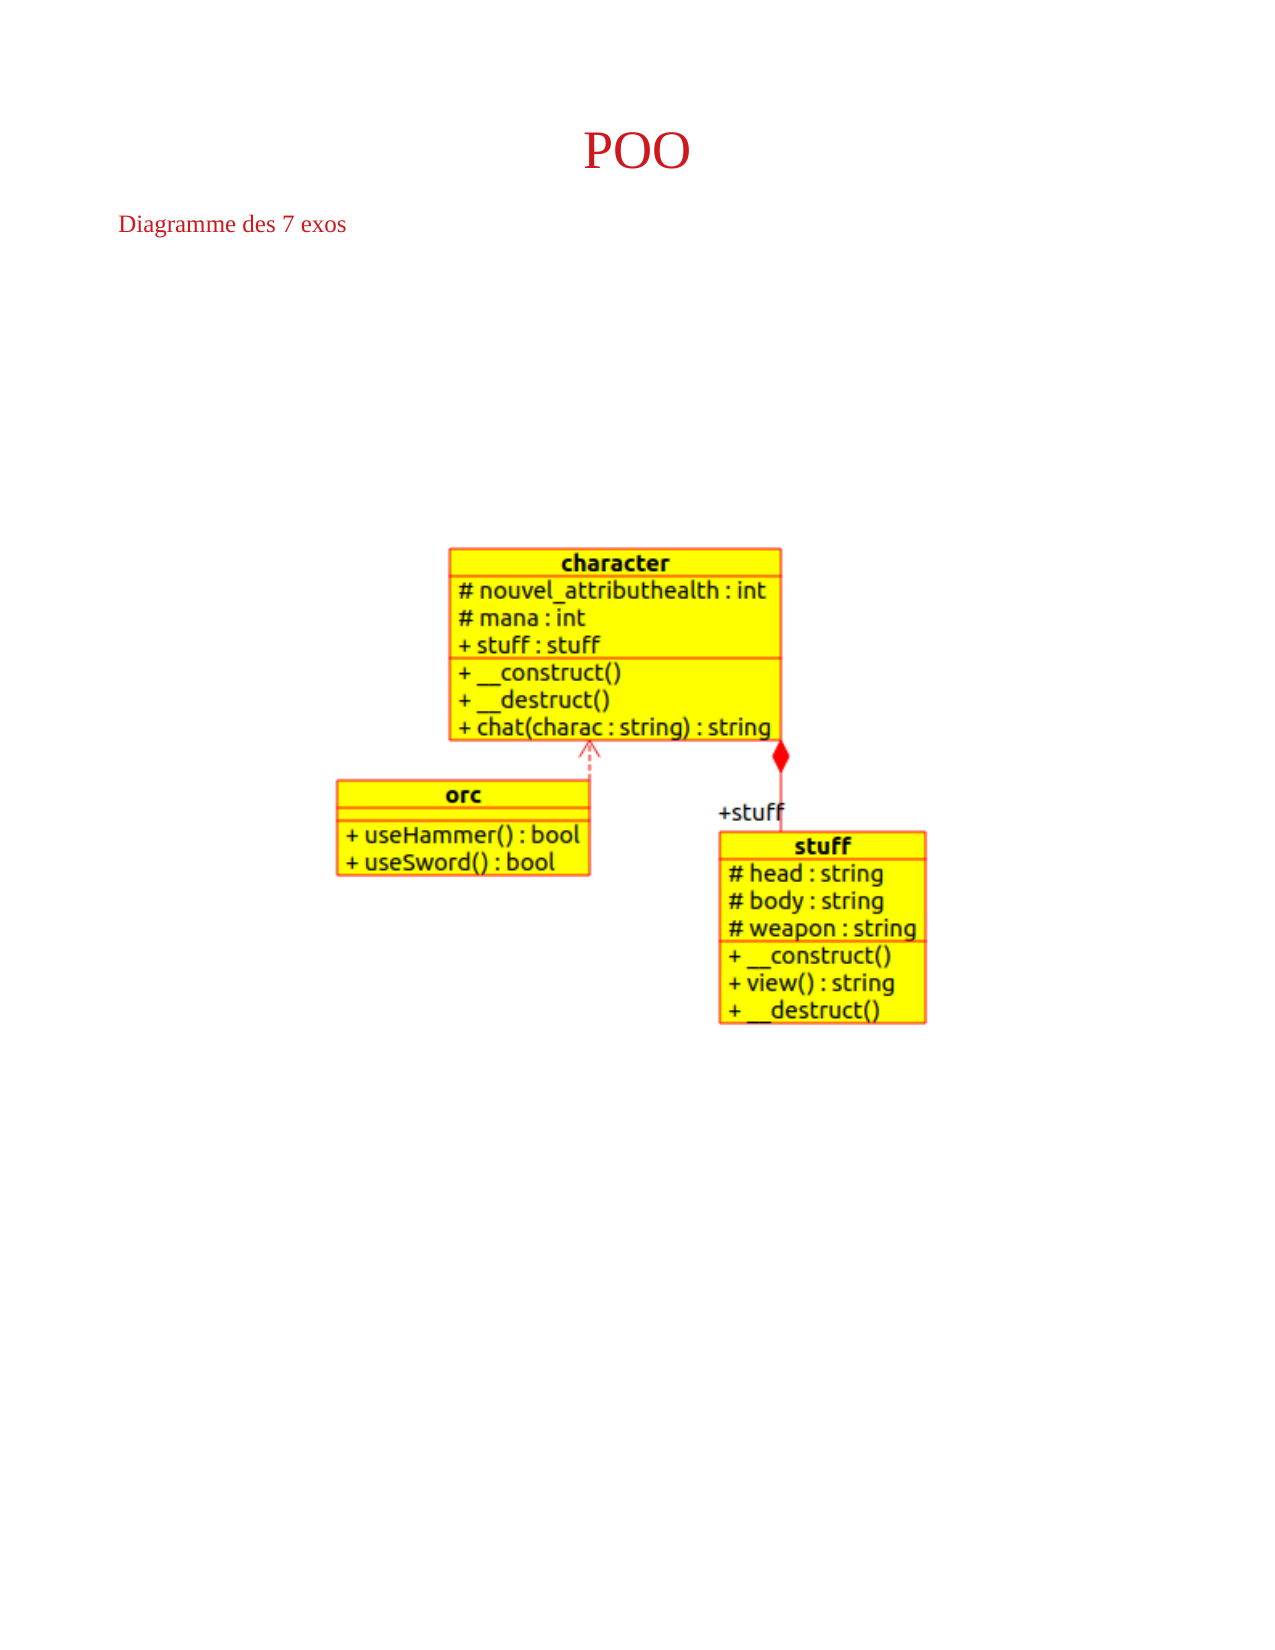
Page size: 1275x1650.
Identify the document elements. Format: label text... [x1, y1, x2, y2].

text POO [118, 118, 1157, 180]
text Diagramme des 7 exos [118, 209, 1157, 238]
picture [176, 413, 1053, 1091]
